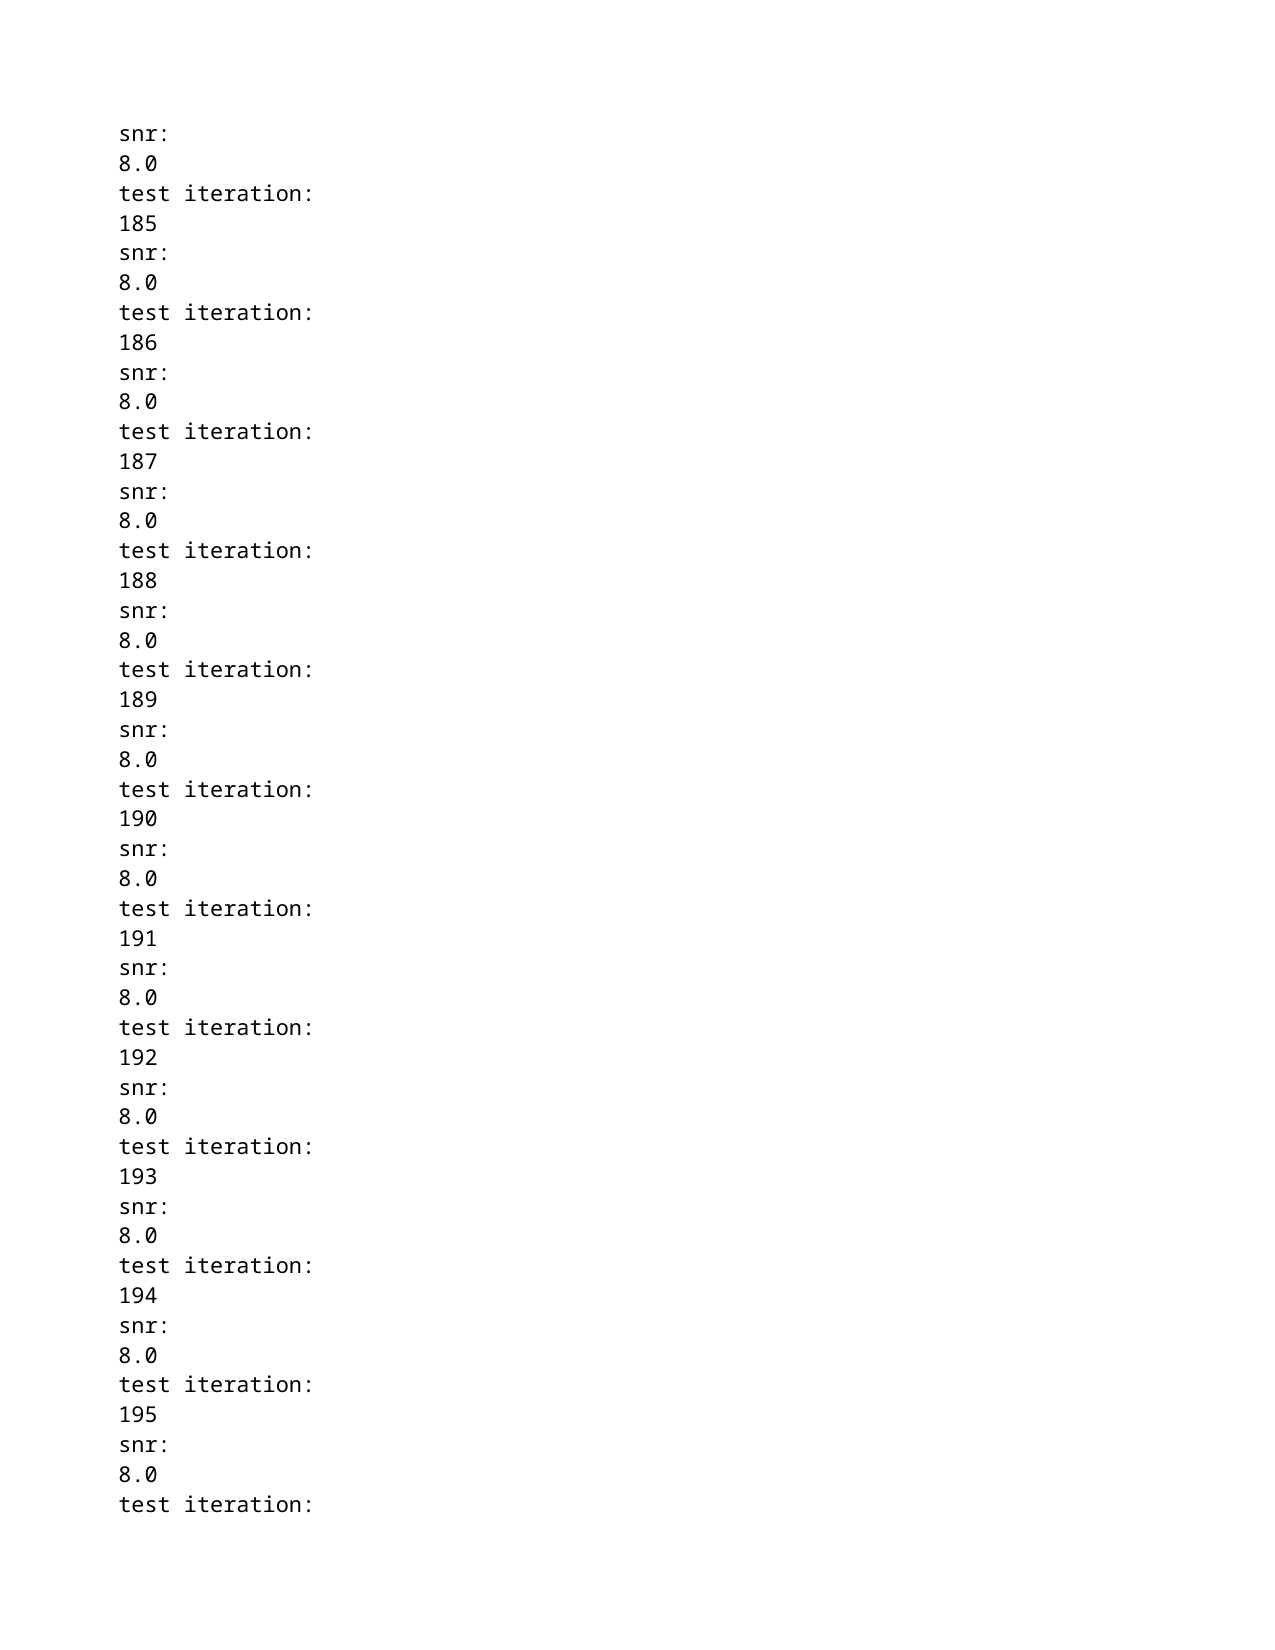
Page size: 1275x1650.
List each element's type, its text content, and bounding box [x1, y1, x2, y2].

text 8.0 [118, 1459, 1157, 1488]
text snr: [118, 237, 1157, 267]
text 195 [118, 1399, 1157, 1429]
text 192 [118, 1042, 1157, 1071]
text test iteration: [118, 773, 1157, 803]
text snr: [118, 833, 1157, 863]
text 189 [118, 684, 1157, 714]
text 8.0 [118, 386, 1157, 416]
text test iteration: [118, 1131, 1157, 1161]
text snr: [118, 952, 1157, 982]
text 8.0 [118, 982, 1157, 1012]
text test iteration: [118, 1369, 1157, 1399]
text 193 [118, 1161, 1157, 1191]
text test iteration: [118, 1488, 1157, 1518]
text snr: [118, 1071, 1157, 1101]
text 187 [118, 446, 1157, 476]
text test iteration: [118, 654, 1157, 684]
text test iteration: [118, 1012, 1157, 1042]
text test iteration: [118, 893, 1157, 922]
text 185 [118, 207, 1157, 237]
text 8.0 [118, 1339, 1157, 1369]
text 8.0 [118, 744, 1157, 773]
text 8.0 [118, 1220, 1157, 1250]
text 8.0 [118, 1101, 1157, 1131]
text test iteration: [118, 297, 1157, 327]
text snr: [118, 1191, 1157, 1220]
text snr: [118, 356, 1157, 386]
text test iteration: [118, 178, 1157, 207]
text snr: [118, 1310, 1157, 1339]
text 186 [118, 327, 1157, 356]
text 8.0 [118, 267, 1157, 297]
text snr: [118, 118, 1157, 148]
text 8.0 [118, 148, 1157, 178]
text test iteration: [118, 416, 1157, 446]
text 191 [118, 922, 1157, 952]
text snr: [118, 595, 1157, 624]
text snr: [118, 1429, 1157, 1459]
text test iteration: [118, 1250, 1157, 1280]
text 190 [118, 803, 1157, 833]
text test iteration: [118, 535, 1157, 565]
text 8.0 [118, 624, 1157, 654]
text 188 [118, 565, 1157, 595]
text 8.0 [118, 863, 1157, 893]
text 194 [118, 1280, 1157, 1310]
text snr: [118, 714, 1157, 744]
text 8.0 [118, 505, 1157, 535]
text snr: [118, 476, 1157, 505]
